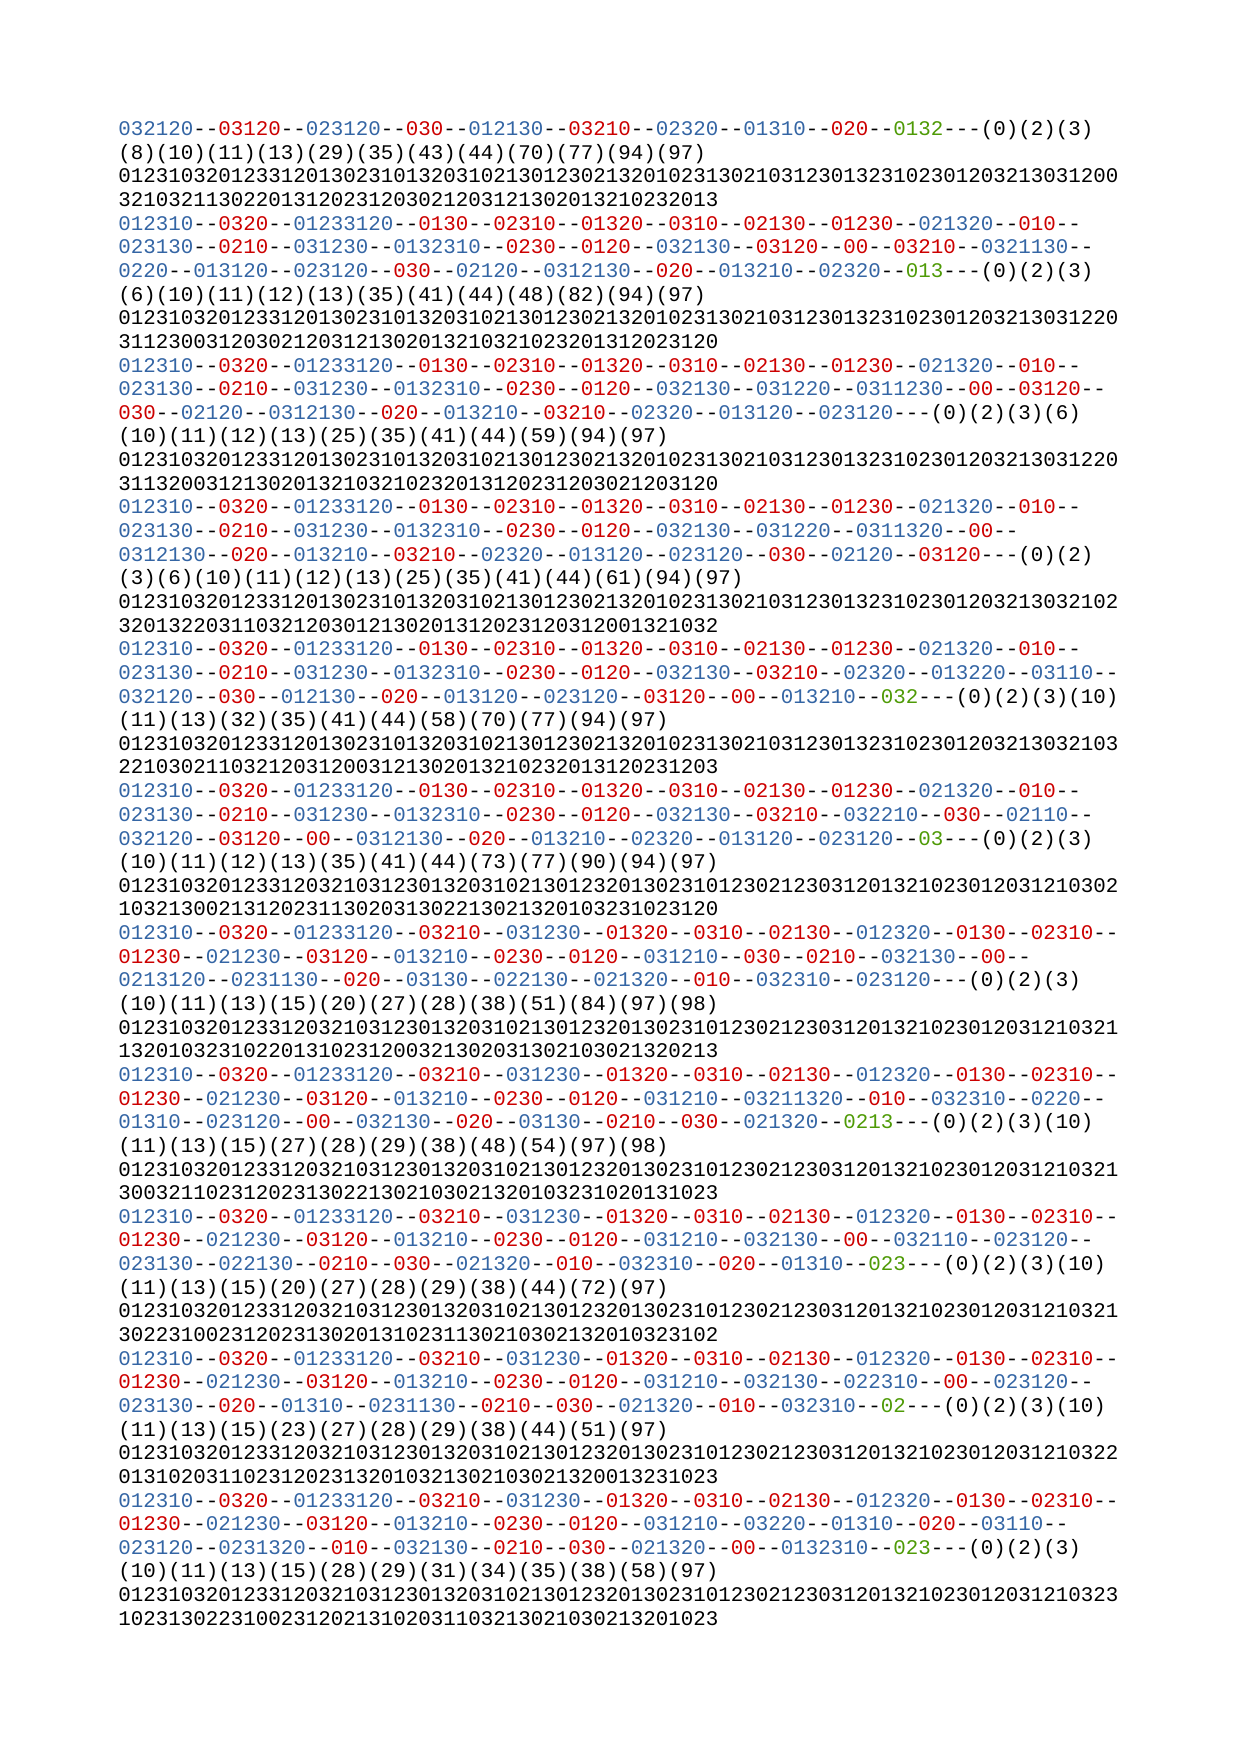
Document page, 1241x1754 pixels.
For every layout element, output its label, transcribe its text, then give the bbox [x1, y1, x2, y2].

text 012310--0320--01233120--0130--02310--01320--0310--02130--01230--021320--010--023130--0210--031230--0132310--0230--0120--032130--03210--032210--030--02110--032120--03120--00--0312130--020--013210--02320--013120--023120--03---(0)(2)(3)(10)(11)(12)(13)(35)(41)(44)(73)(77)(90)(94)(97) [118, 780, 1122, 875]
text 01231032012331203210312301320310213012320130231012302123031201321023012031210321302231002312023130201310231130210302132010323102 [118, 1300, 1122, 1348]
text 012310--0320--01233120--03210--031230--01320--0310--02130--012320--0130--02310--01230--021230--03120--013210--0230--0120--031210--030--0210--032130--00--0213120--0231130--020--03130--022130--021320--010--032310--023120---(0)(2)(3)(10)(11)(13)(15)(20)(27)(28)(38)(51)(84)(97)(98) [118, 922, 1122, 1017]
text 012310--0320--01233120--0130--02310--01320--0310--02130--01230--021320--010--023130--0210--031230--0132310--0230--0120--032130--031220--0311320--00--0312130--020--013210--03210--02320--013120--023120--030--02120--03120---(0)(2)(3)(6)(10)(11)(12)(13)(25)(35)(41)(44)(61)(94)(97) [118, 496, 1122, 591]
text 012310--0320--01233120--03210--031230--01320--0310--02130--012320--0130--02310--01230--021230--03120--013210--0230--0120--031210--03211320--010--032310--0220--01310--023120--00--032130--020--03130--0210--030--021320--0213---(0)(2)(3)(10)(11)(13)(15)(27)(28)(29)(38)(48)(54)(97)(98) [118, 1064, 1122, 1158]
text 01231032012331203210312301320310213012320130231012302123031201321023012031210321300321102312023130221302103021320103231020131023 [118, 1158, 1122, 1206]
text 01231032012331201302310132031021301230213201023130210312301323102301203213031220311230031203021203121302013210321023201312023120 [118, 307, 1122, 354]
text 012310--0320--01233120--03210--031230--01320--0310--02130--012320--0130--02310--01230--021230--03120--013210--0230--0120--031210--032130--022310--00--023120--023130--020--01310--0231130--0210--030--021320--010--032310--02---(0)(2)(3)(10)(11)(13)(15)(23)(27)(28)(29)(38)(44)(51)(97) [118, 1348, 1122, 1442]
text 01231032012331203210312301320310213012320130231012302123031201321023012031210302103213002131202311302031302213021320103231023120 [118, 875, 1122, 922]
text 012310--0320--01233120--0130--02310--01320--0310--02130--01230--021320--010--023130--0210--031230--0132310--0230--0120--032130--03210--02320--013220--03110--032120--030--012130--020--013120--023120--03120--00--013210--032---(0)(2)(3)(10)(11)(13)(32)(35)(41)(44)(58)(70)(77)(94)(97) [118, 638, 1122, 733]
text 01231032012331201302310132031021301230213201023130210312301323102301203213032102320132203110321203012130201312023120312001321032 [118, 591, 1122, 638]
text 01231032012331201302310132031021301230213201023130210312301323102301203213031200321032113022013120231203021203121302013210232013 [118, 165, 1122, 213]
text 01231032012331203210312301320310213012320130231012302123031201321023012031210322013102031102312023132010321302103021320013231023 [118, 1442, 1122, 1489]
text 032120--03120--023120--030--012130--03210--02320--01310--020--0132---(0)(2)(3)(8)(10)(11)(13)(29)(35)(43)(44)(70)(77)(94)(97) [118, 118, 1122, 165]
text 012310--0320--01233120--03210--031230--01320--0310--02130--012320--0130--02310--01230--021230--03120--013210--0230--0120--031210--032130--00--032110--023120--023130--022130--0210--030--021320--010--032310--020--01310--023---(0)(2)(3)(10)(11)(13)(15)(20)(27)(28)(29)(38)(44)(72)(97) [118, 1206, 1122, 1300]
text 012310--0320--01233120--03210--031230--01320--0310--02130--012320--0130--02310--01230--021230--03120--013210--0230--0120--031210--03220--01310--020--03110--023120--0231320--010--032130--0210--030--021320--00--0132310--023---(0)(2)(3)(10)(11)(13)(15)(28)(29)(31)(34)(35)(38)(58)(97) [118, 1489, 1122, 1584]
text 01231032012331203210312301320310213012320130231012302123031201321023012031210323102313022310023120213102031103213021030213201023 [118, 1584, 1122, 1631]
text 01231032012331203210312301320310213012320130231012302123031201321023012031210321132010323102201310231200321302031302103021320213 [118, 1017, 1122, 1064]
text 012310--0320--01233120--0130--02310--01320--0310--02130--01230--021320--010--023130--0210--031230--0132310--0230--0120--032130--03120--00--03210--0321130--0220--013120--023120--030--02120--0312130--020--013210--02320--013---(0)(2)(3)(6)(10)(11)(12)(13)(35)(41)(44)(48)(82)(94)(97) [118, 213, 1122, 307]
text 012310--0320--01233120--0130--02310--01320--0310--02130--01230--021320--010--023130--0210--031230--0132310--0230--0120--032130--031220--0311230--00--03120--030--02120--0312130--020--013210--03210--02320--013120--023120---(0)(2)(3)(6)(10)(11)(12)(13)(25)(35)(41)(44)(59)(94)(97) [118, 354, 1122, 449]
text 01231032012331201302310132031021301230213201023130210312301323102301203213032103221030211032120312003121302013210232013120231203 [118, 733, 1122, 780]
text 01231032012331201302310132031021301230213201023130210312301323102301203213031220311320031213020132103210232013120231203021203120 [118, 449, 1122, 496]
